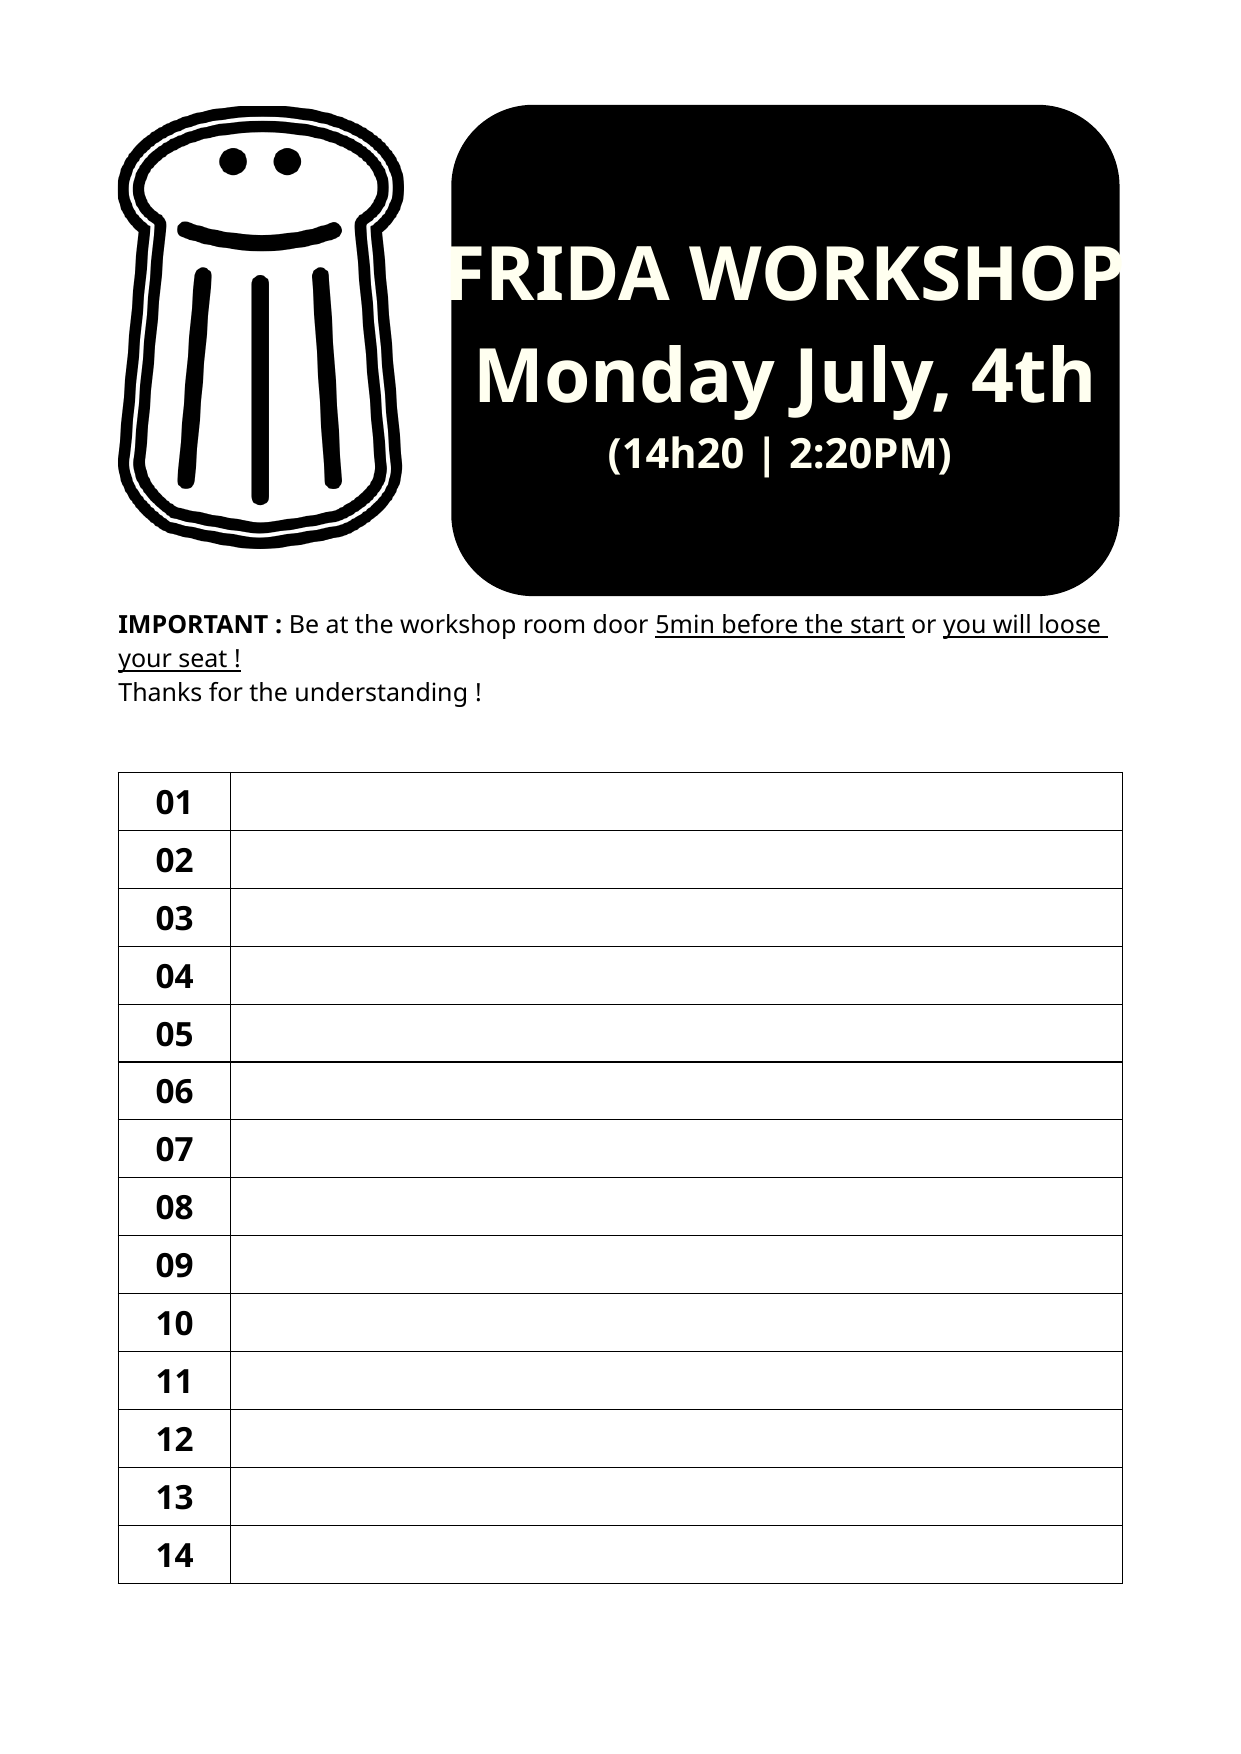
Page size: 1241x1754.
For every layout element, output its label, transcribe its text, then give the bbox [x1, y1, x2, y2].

table_cell [231, 1352, 1122, 1409]
table_cell 02 [119, 831, 230, 888]
table_cell [231, 1178, 1122, 1235]
table_cell [231, 831, 1122, 888]
table_cell [231, 1120, 1122, 1177]
table_cell 06 [119, 1063, 230, 1119]
table_cell 11 [119, 1352, 230, 1409]
table_cell 04 [119, 947, 230, 1003]
table_cell 08 [119, 1178, 230, 1235]
table_cell [231, 1005, 1122, 1061]
table_cell 09 [119, 1236, 230, 1293]
text IMPORTANT : Be at the workshop room door 5min before the start or you will loose your seat ! Thanks for the understanding ! [118, 607, 1122, 709]
table_header 01 [119, 773, 230, 830]
table_cell 07 [119, 1120, 230, 1177]
table_cell 12 [119, 1410, 230, 1467]
table_cell 03 [119, 889, 230, 946]
table_cell 14 [119, 1526, 230, 1583]
table_cell [231, 1526, 1122, 1583]
table_header [231, 773, 1122, 830]
table_cell [231, 947, 1122, 1003]
table_cell [231, 1468, 1122, 1525]
table_cell 13 [119, 1468, 230, 1525]
table_cell [231, 1294, 1122, 1351]
table_cell 05 [119, 1005, 230, 1061]
picture [117, 106, 404, 549]
table_cell [231, 1410, 1122, 1467]
table_cell [231, 1063, 1122, 1119]
table_cell [231, 1236, 1122, 1293]
table_cell [231, 889, 1122, 946]
table_cell 10 [119, 1294, 230, 1351]
